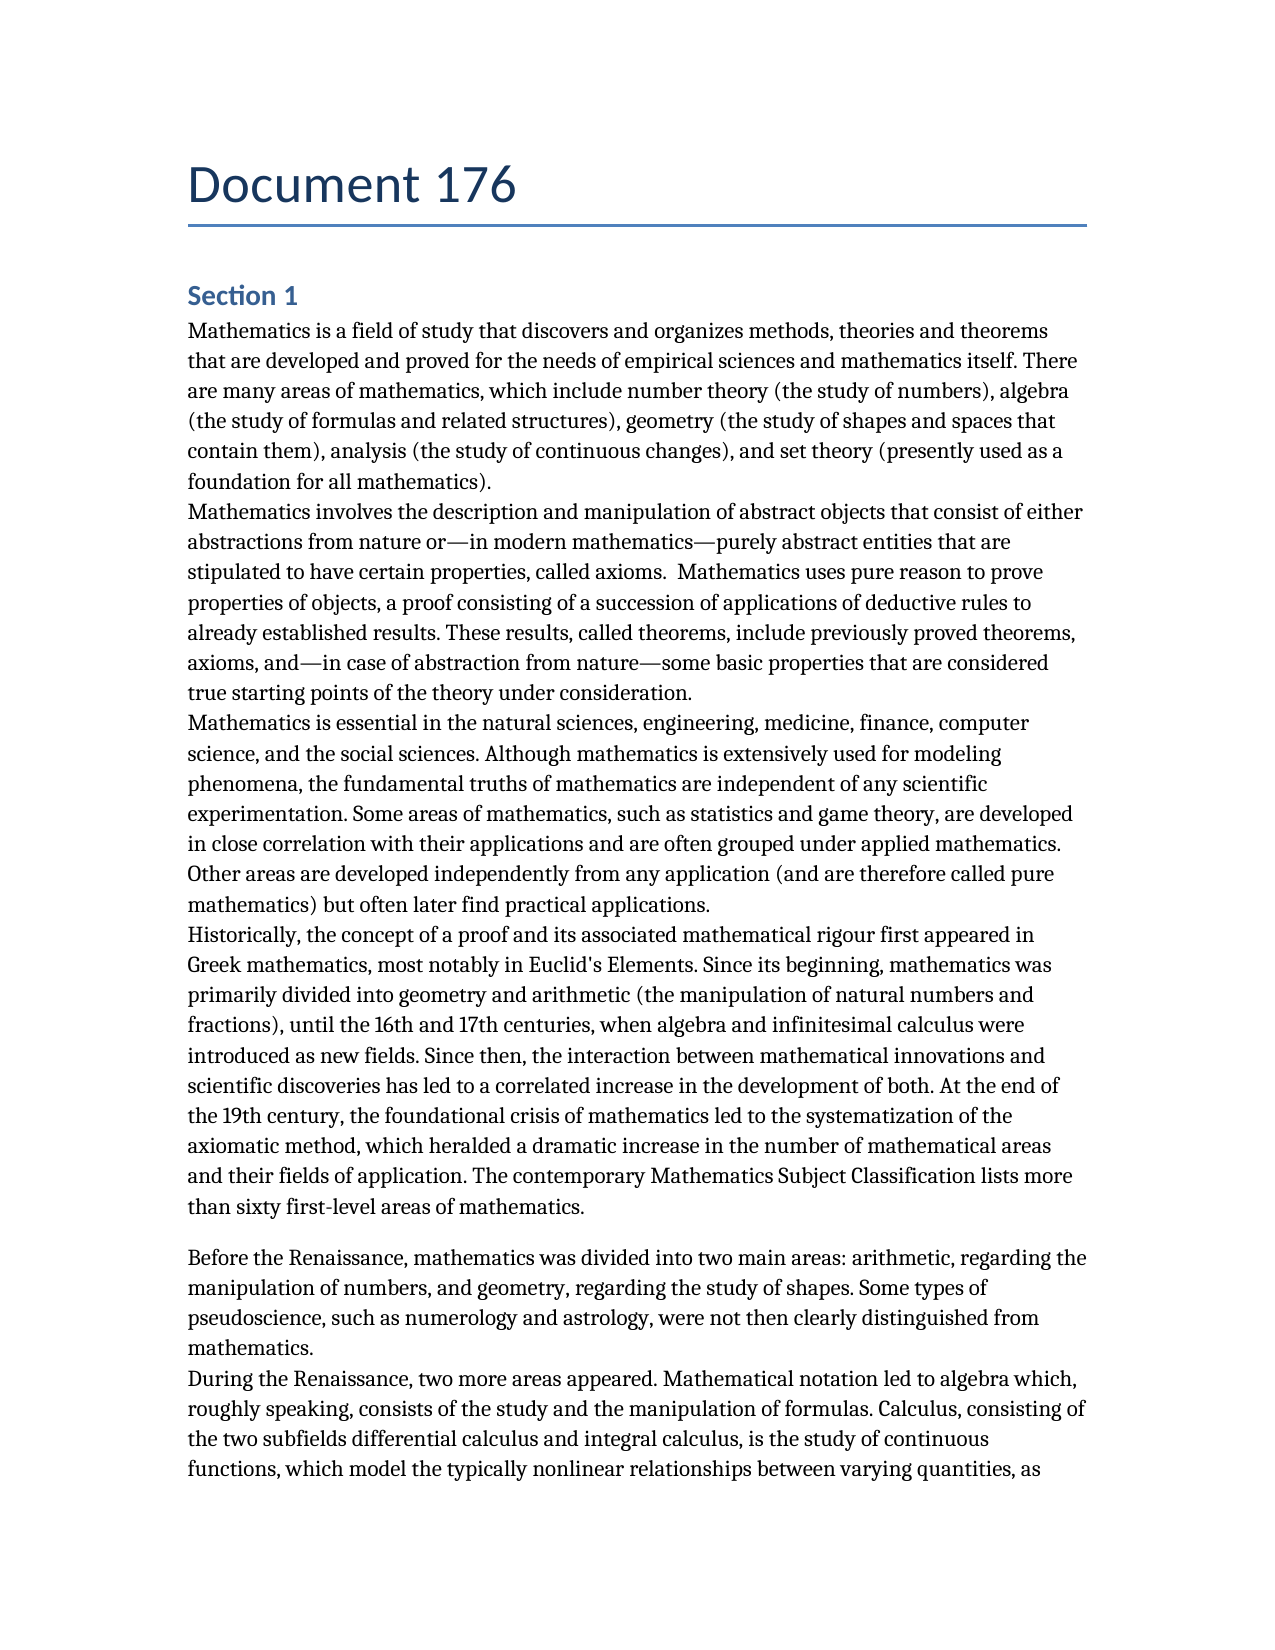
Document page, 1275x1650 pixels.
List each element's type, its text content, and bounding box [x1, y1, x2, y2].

text Mathematics is a field of study that discovers and organizes methods, theories and theorems that are developed and proved for the needs of empirical sciences and mathematics itself. There are many areas of mathematics, which include number theory (the study of numbers), algebra (the study of formulas and related structures), geometry (the study of shapes and spaces that contain them), analysis (the study of continuous changes), and set theory (presently used as a foundation for all mathematics). Mathematics involves the description and manipulation of abstract objects that consist of either abstractions from nature or—in modern mathematics—purely abstract entities that are stipulated to have certain properties, called axioms. Mathematics uses pure reason to prove properties of objects, a proof consisting of a succession of applications of deductive rules to already established results. These results, called theorems, include previously proved theorems, axioms, and—in case of abstraction from nature—some basic properties that are considered true starting points of the theory under consideration. Mathematics is essential in the natural sciences, engineering, medicine, finance, computer science, and the social sciences. Although mathematics is extensively used for modeling phenomena, the fundamental truths of mathematics are independent of any scientific experimentation. Some areas of mathematics, such as statistics and game theory, are developed in close correlation with their applications and are often grouped under applied mathematics. Other areas are developed independently from any application (and are therefore called pure mathematics) but often later find practical applications. Historically, the concept of a proof and its associated mathematical rigour first appeared in Greek mathematics, most notably in Euclid's Elements. Since its beginning, mathematics was primarily divided into geometry and arithmetic (the manipulation of natural numbers and fractions), until the 16th and 17th centuries, when algebra and infinitesimal calculus were introduced as new fields. Since then, the interaction between mathematical innovations and scientific discoveries has led to a correlated increase in the development of both. At the end of the 19th century, the foundational crisis of mathematics led to the systematization of the axiomatic method, which heralded a dramatic increase in the number of mathematical areas and their fields of application. The contemporary Mathematics Subject Classification lists more than sixty first-level areas of mathematics. [187, 317, 1087, 1220]
subtitle Section 1 [187, 277, 1087, 312]
text Before the Renaissance, mathematics was divided into two main areas: arithmetic, regarding the manipulation of numbers, and geometry, regarding the study of shapes. Some types of pseudoscience, such as numerology and astrology, were not then clearly distinguished from mathematics. During the Renaissance, two more areas appeared. Mathematical notation led to algebra which, roughly speaking, consists of the study and the manipulation of formulas. Calculus, consisting of the two subfields differential calculus and integral calculus, is the study of continuous functions, which model the typically nonlinear relationships between varying quantities, as [187, 1244, 1087, 1482]
title Document 176 [187, 150, 1087, 227]
